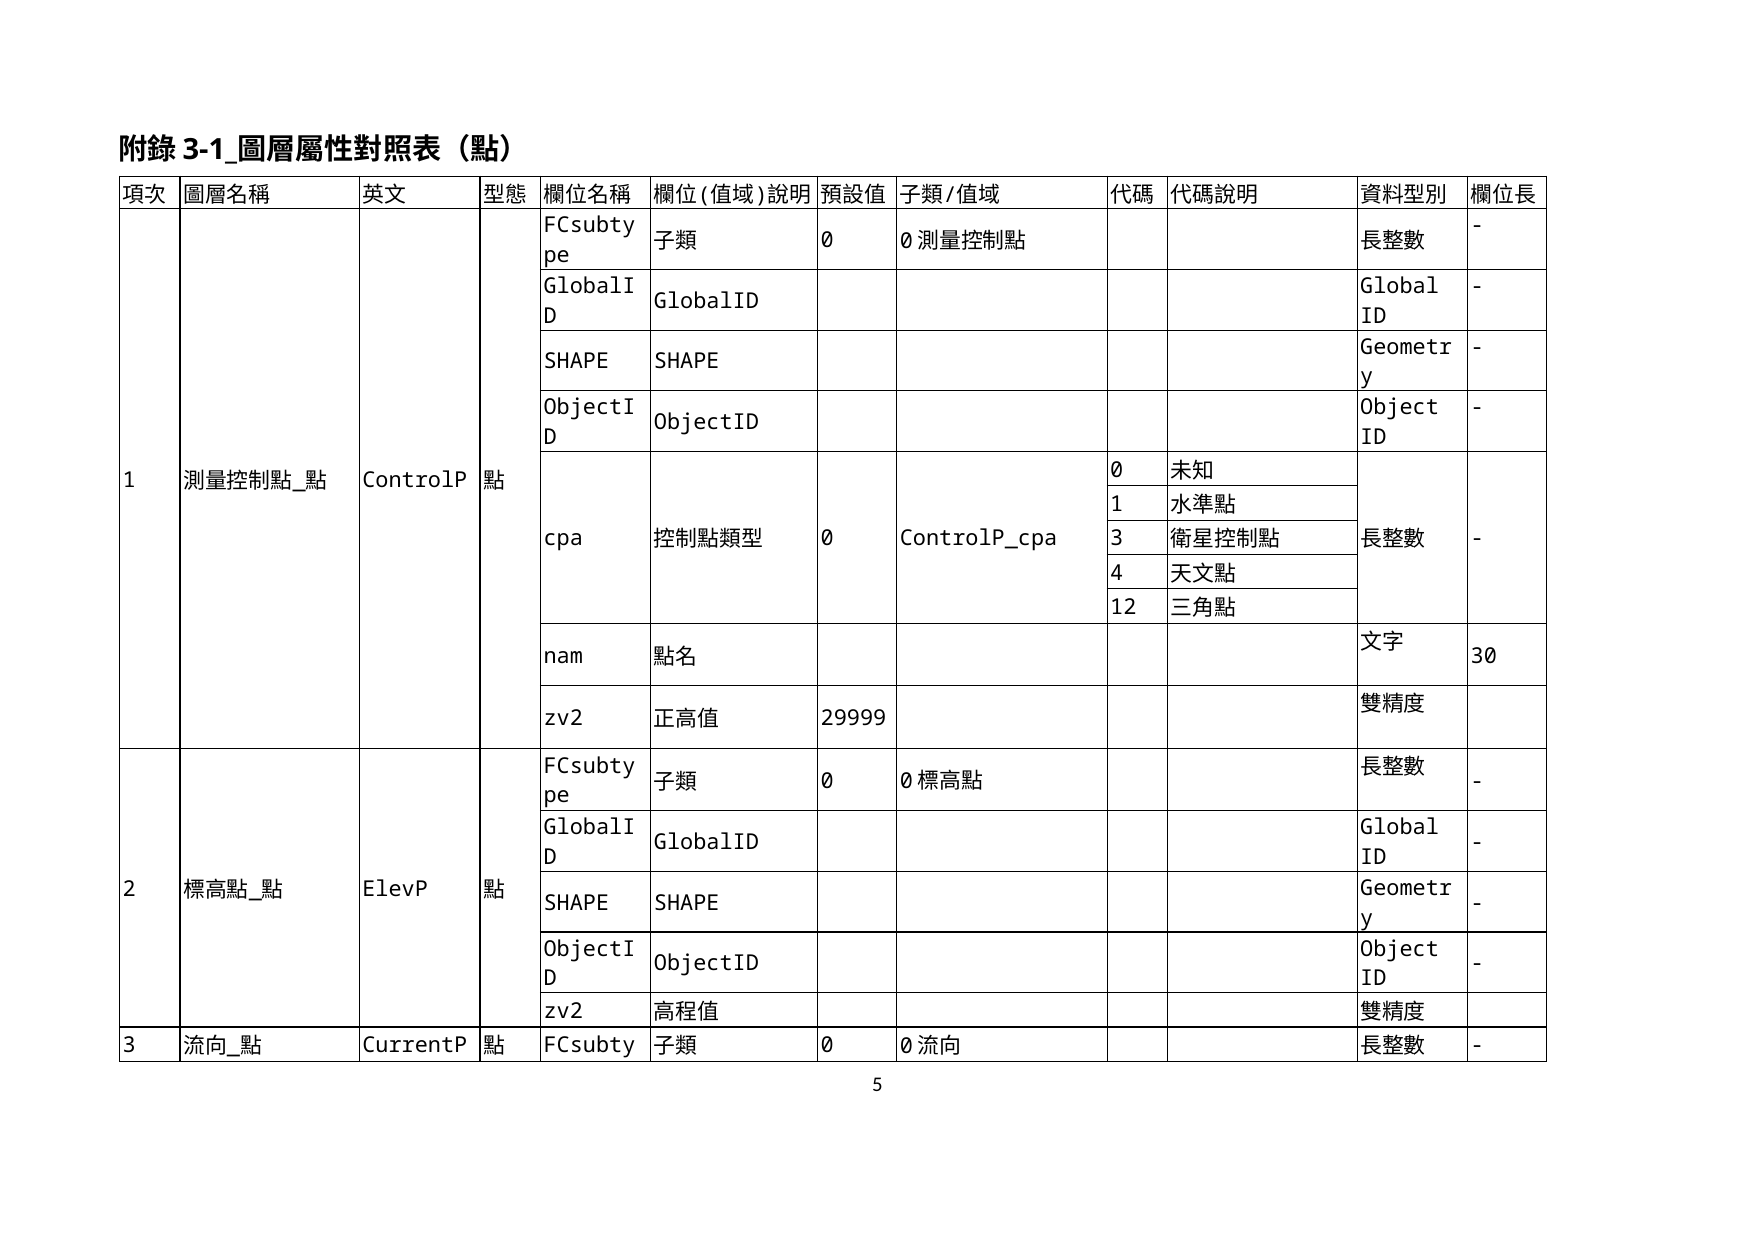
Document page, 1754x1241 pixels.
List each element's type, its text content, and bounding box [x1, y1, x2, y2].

subtitle 附錄3-1_圖層屬性對照表（點） [118, 126, 1636, 168]
table_cell [1468, 993, 1546, 1026]
table_cell [1108, 993, 1167, 1026]
table_cell 長整數 [1358, 452, 1467, 623]
table_cell 長整數 [1358, 209, 1467, 269]
table_cell 控制點類型 [651, 452, 817, 623]
table_cell [818, 933, 896, 992]
table_cell [1108, 933, 1167, 992]
table_cell 0 [818, 749, 896, 810]
table_cell nam [541, 624, 650, 685]
table_cell [818, 270, 896, 329]
table_cell [897, 391, 1107, 451]
table_cell [897, 270, 1107, 329]
table_cell 三角點 [1168, 589, 1357, 623]
table_cell 3 [120, 1028, 179, 1061]
table_cell [1168, 331, 1357, 390]
table_cell [1108, 391, 1167, 451]
table_cell 點 [481, 209, 540, 748]
table_cell [897, 811, 1107, 871]
table_cell FCsubty [541, 1028, 650, 1061]
table_cell [1108, 331, 1167, 390]
table_cell [1108, 686, 1167, 748]
table_cell 0 [1108, 452, 1167, 485]
table_cell FCsubtype [541, 749, 650, 810]
table_cell - [1468, 331, 1546, 390]
table_cell cpa [541, 452, 650, 623]
table_cell [1168, 686, 1357, 748]
table_header 代碼 [1108, 177, 1167, 208]
table_cell [1108, 749, 1167, 810]
table_cell 雙精度 [1358, 686, 1467, 748]
table_cell 點名 [651, 624, 817, 685]
table_cell [1108, 1028, 1167, 1061]
table_header 代碼說明 [1168, 177, 1357, 208]
table_cell ControlP_cpa [897, 452, 1107, 623]
table_cell 高程值 [651, 993, 817, 1026]
table_cell [897, 686, 1107, 748]
table_cell [1168, 993, 1357, 1026]
table_header 英文 [360, 177, 479, 208]
table_cell SHAPE [541, 872, 650, 931]
table_cell [818, 872, 896, 931]
table_cell 正高值 [651, 686, 817, 748]
table_cell [1168, 1028, 1357, 1061]
table_cell [1168, 624, 1357, 685]
table_cell [897, 624, 1107, 685]
table_cell [1168, 933, 1357, 992]
table_cell 3 [1108, 521, 1167, 554]
table_cell - [1468, 270, 1546, 329]
table_cell 4 [1108, 555, 1167, 588]
table_cell 標高點_點 [181, 749, 359, 1026]
table_cell [1108, 270, 1167, 329]
table_cell 0 [818, 452, 896, 623]
table_cell [1108, 209, 1167, 269]
table_cell [1168, 872, 1357, 931]
table_cell - [1468, 209, 1546, 269]
table_header 資料型別 [1358, 177, 1467, 208]
table_cell 2 [120, 749, 179, 1026]
table_header 欄位名稱 [541, 177, 650, 208]
table_cell 子類 [651, 209, 817, 269]
table_cell - [1468, 391, 1546, 451]
table_cell - [1468, 872, 1546, 931]
table_cell 長整數 [1358, 749, 1467, 810]
table_cell ObjectID [541, 933, 650, 992]
table_cell [897, 331, 1107, 390]
table_cell 衛星控制點 [1168, 521, 1357, 554]
table_cell [897, 933, 1107, 992]
table_cell - [1468, 933, 1546, 992]
table_cell 點 [481, 1028, 540, 1061]
table_cell 0 [818, 1028, 896, 1061]
table_header 型態 [481, 177, 540, 208]
table_cell [897, 872, 1107, 931]
table_cell [1108, 624, 1167, 685]
table_cell [1168, 209, 1357, 269]
table_cell - [1468, 1028, 1546, 1061]
table_cell ControlP [360, 209, 479, 748]
table_cell [818, 331, 896, 390]
table_cell - [1468, 811, 1546, 871]
table_cell [818, 993, 896, 1026]
table_cell ObjectID [541, 391, 650, 451]
table_cell GlobalID [541, 811, 650, 871]
table_cell [1468, 686, 1546, 748]
table_cell zv2 [541, 993, 650, 1026]
table_cell 0流向 [897, 1028, 1107, 1061]
table_cell ElevP [360, 749, 479, 1026]
table_cell 子類 [651, 1028, 817, 1061]
table_cell Object ID [1358, 933, 1467, 992]
table_cell ObjectID [651, 391, 817, 451]
table_cell [818, 391, 896, 451]
table_header 項次 [120, 177, 179, 208]
table_cell [1108, 811, 1167, 871]
table_cell SHAPE [651, 872, 817, 931]
table_cell CurrentP [360, 1028, 479, 1061]
table_cell 0標高點 [897, 749, 1107, 810]
table_cell 水準點 [1168, 486, 1357, 519]
table_cell [1168, 270, 1357, 329]
table_cell GlobalID [651, 270, 817, 329]
table_cell 長整數 [1358, 1028, 1467, 1061]
table_cell 天文點 [1168, 555, 1357, 588]
table_cell 29999 [818, 686, 896, 748]
table_cell 雙精度 [1358, 993, 1467, 1026]
table_cell GlobalID [651, 811, 817, 871]
table_cell 未知 [1168, 452, 1357, 485]
table_cell [1168, 811, 1357, 871]
table_header 子類/值域 [897, 177, 1107, 208]
table_cell Geometry [1358, 872, 1467, 931]
table_header 欄位長 [1468, 177, 1546, 208]
table_cell [1168, 391, 1357, 451]
table_cell - [1468, 749, 1546, 810]
table_cell [818, 811, 896, 871]
table_cell GlobalID [541, 270, 650, 329]
table_cell [1168, 749, 1357, 810]
table_cell 0測量控制點 [897, 209, 1107, 269]
table_cell 12 [1108, 589, 1167, 623]
table_cell zv2 [541, 686, 650, 748]
table_cell 流向_點 [181, 1028, 359, 1061]
table_header 圖層名稱 [181, 177, 359, 208]
table_cell Geometry [1358, 331, 1467, 390]
table_cell 文字 [1358, 624, 1467, 685]
table_cell SHAPE [541, 331, 650, 390]
table_cell [897, 993, 1107, 1026]
table_cell SHAPE [651, 331, 817, 390]
table_cell 1 [120, 209, 179, 748]
table_cell 1 [1108, 486, 1167, 519]
table_cell 子類 [651, 749, 817, 810]
table_cell ObjectID [651, 933, 817, 992]
table_cell Object ID [1358, 391, 1467, 451]
table_cell 0 [818, 209, 896, 269]
table_cell Global ID [1358, 811, 1467, 871]
table_cell [1108, 872, 1167, 931]
table_cell 測量控制點_點 [181, 209, 359, 748]
table_cell FCsubtype [541, 209, 650, 269]
table_cell - [1468, 452, 1546, 623]
table_cell Global ID [1358, 270, 1467, 329]
table_header 欄位(值域)說明 [651, 177, 817, 208]
table_cell 30 [1468, 624, 1546, 685]
table_cell 點 [481, 749, 540, 1026]
table_cell [818, 624, 896, 685]
table_header 預設值 [818, 177, 896, 208]
